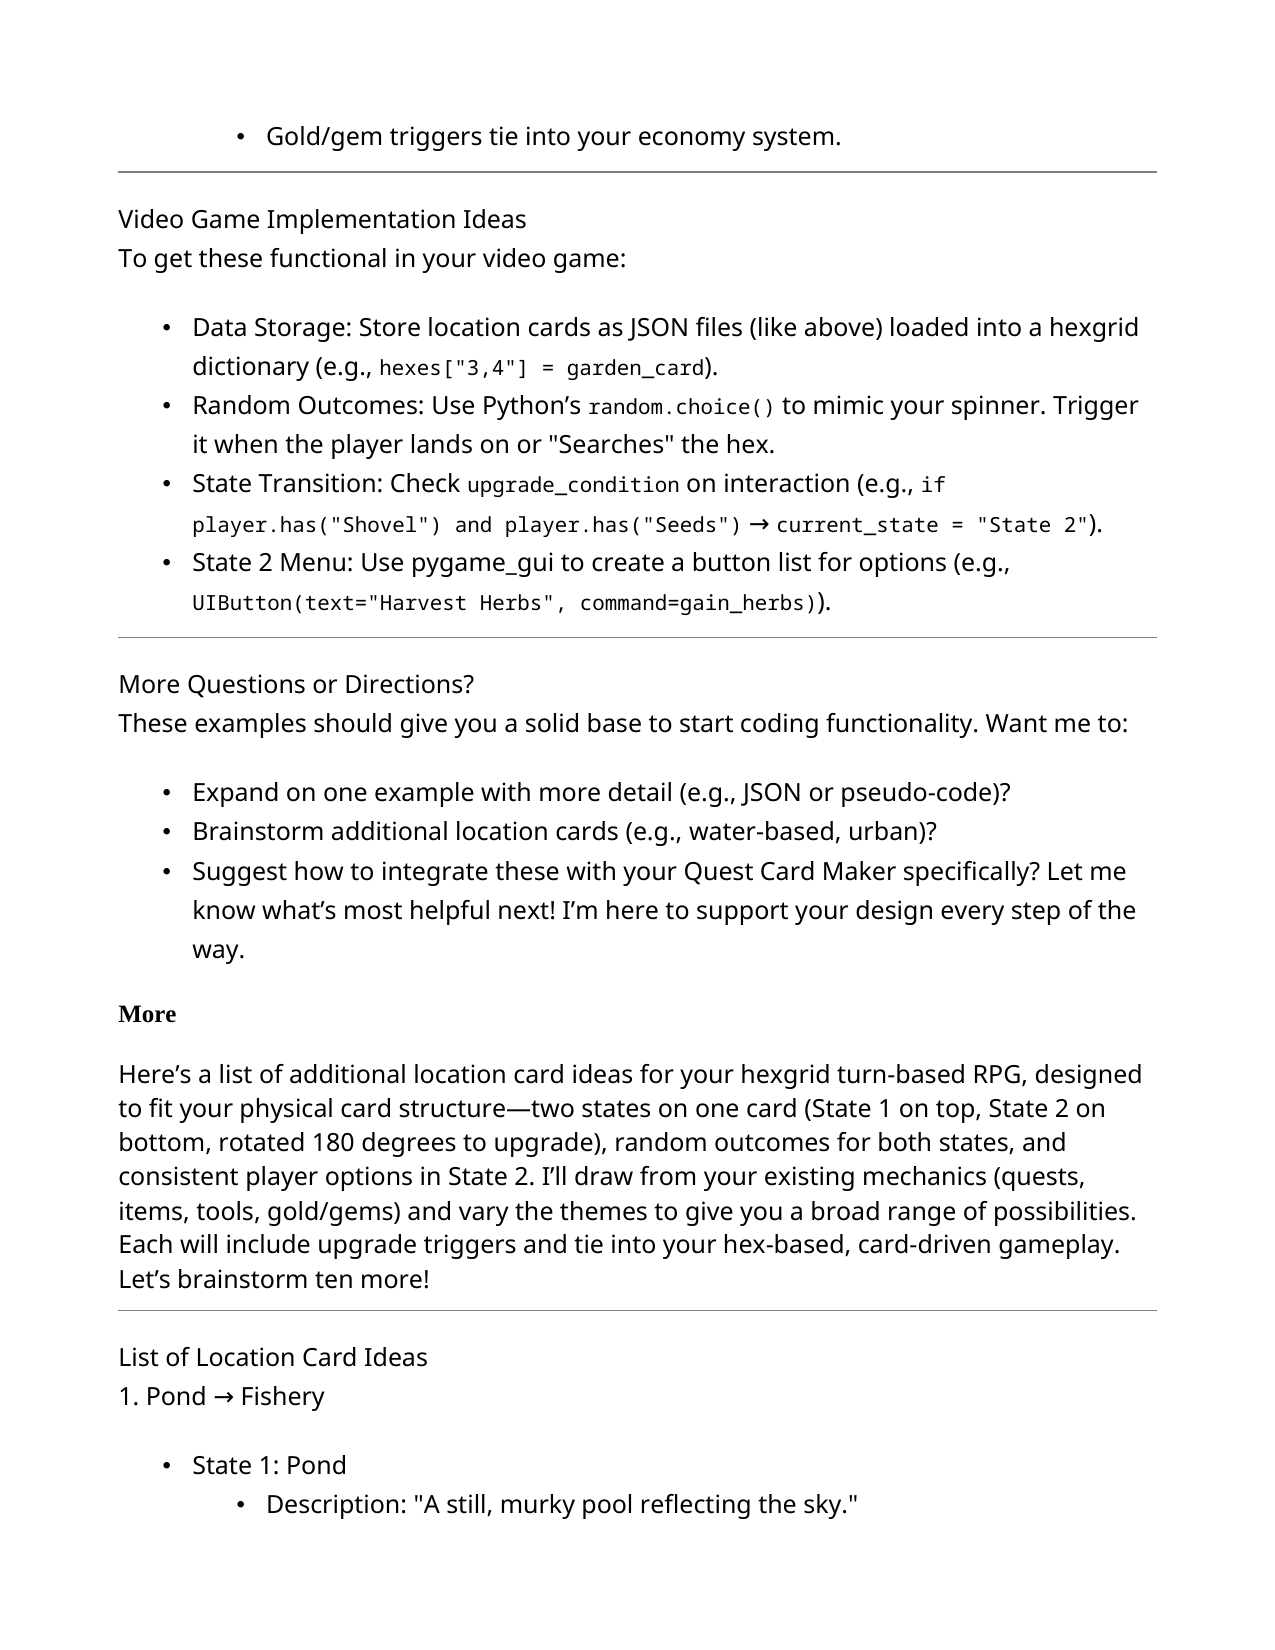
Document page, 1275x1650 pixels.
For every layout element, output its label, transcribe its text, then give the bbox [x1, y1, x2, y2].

text More Here’s a list of additional location card ideas for your hexgrid turn-based RPG, designed to fit your physical card structure—two states on one card (State 1 on top, State 2 on bottom, rotated 180 degrees to upgrade), random outcomes for both states, and consistent player options in State 2. I’ll draw from your existing mechanics (quests, items, tools, gold/gems) and vary the themes to give you a broad range of possibilities. Each will include upgrade triggers and tie into your hex-based, card-driven gameplay. Let’s brainstorm ten more! [118, 999, 1157, 1295]
text List of Location Card Ideas [118, 1339, 1157, 1374]
text To get these functional in your video game: [118, 241, 1157, 275]
list State 2 Menu: Use pygame_gui to create a button list for options (e.g., UIButton(text="Harvest Herbs", command=gain_herbs)). [162, 544, 1157, 618]
list Suggest how to integrate these with your Quest Card Maker specifically? Let me know what’s most helpful next! I’m here to support your design every step of the way. [162, 853, 1157, 966]
list State 1: Pond [162, 1447, 1157, 1481]
text Video Game Implementation Ideas [118, 202, 1157, 236]
list Expand on one example with more detail (e.g., JSON or pseudo-code)? [162, 775, 1157, 809]
list State Transition: Check upgrade_condition on interaction (e.g., if player.has("Shovel") and player.has("Seeds") → current_state = "State 2"). [162, 466, 1157, 539]
text 1. Pond → Fishery [118, 1379, 1157, 1413]
list Gold/gem triggers tie into your economy system. [236, 118, 1157, 152]
text More Questions or Directions? [118, 667, 1157, 701]
list Random Outcomes: Use Python’s random.choice() to mimic your spinner. Trigger it when the player lands on or "Searches" the hex. [162, 388, 1157, 461]
list Description: "A still, murky pool reflecting the sky." [236, 1487, 1157, 1521]
list Brainstorm additional location cards (e.g., water-based, urban)? [162, 814, 1157, 848]
list Data Storage: Store location cards as JSON files (like above) loaded into a hexgrid dictionary (e.g., hexes["3,4"] = garden_card). [162, 309, 1157, 383]
text These examples should give you a solid base to start coding functionality. Want me to: [118, 706, 1157, 740]
